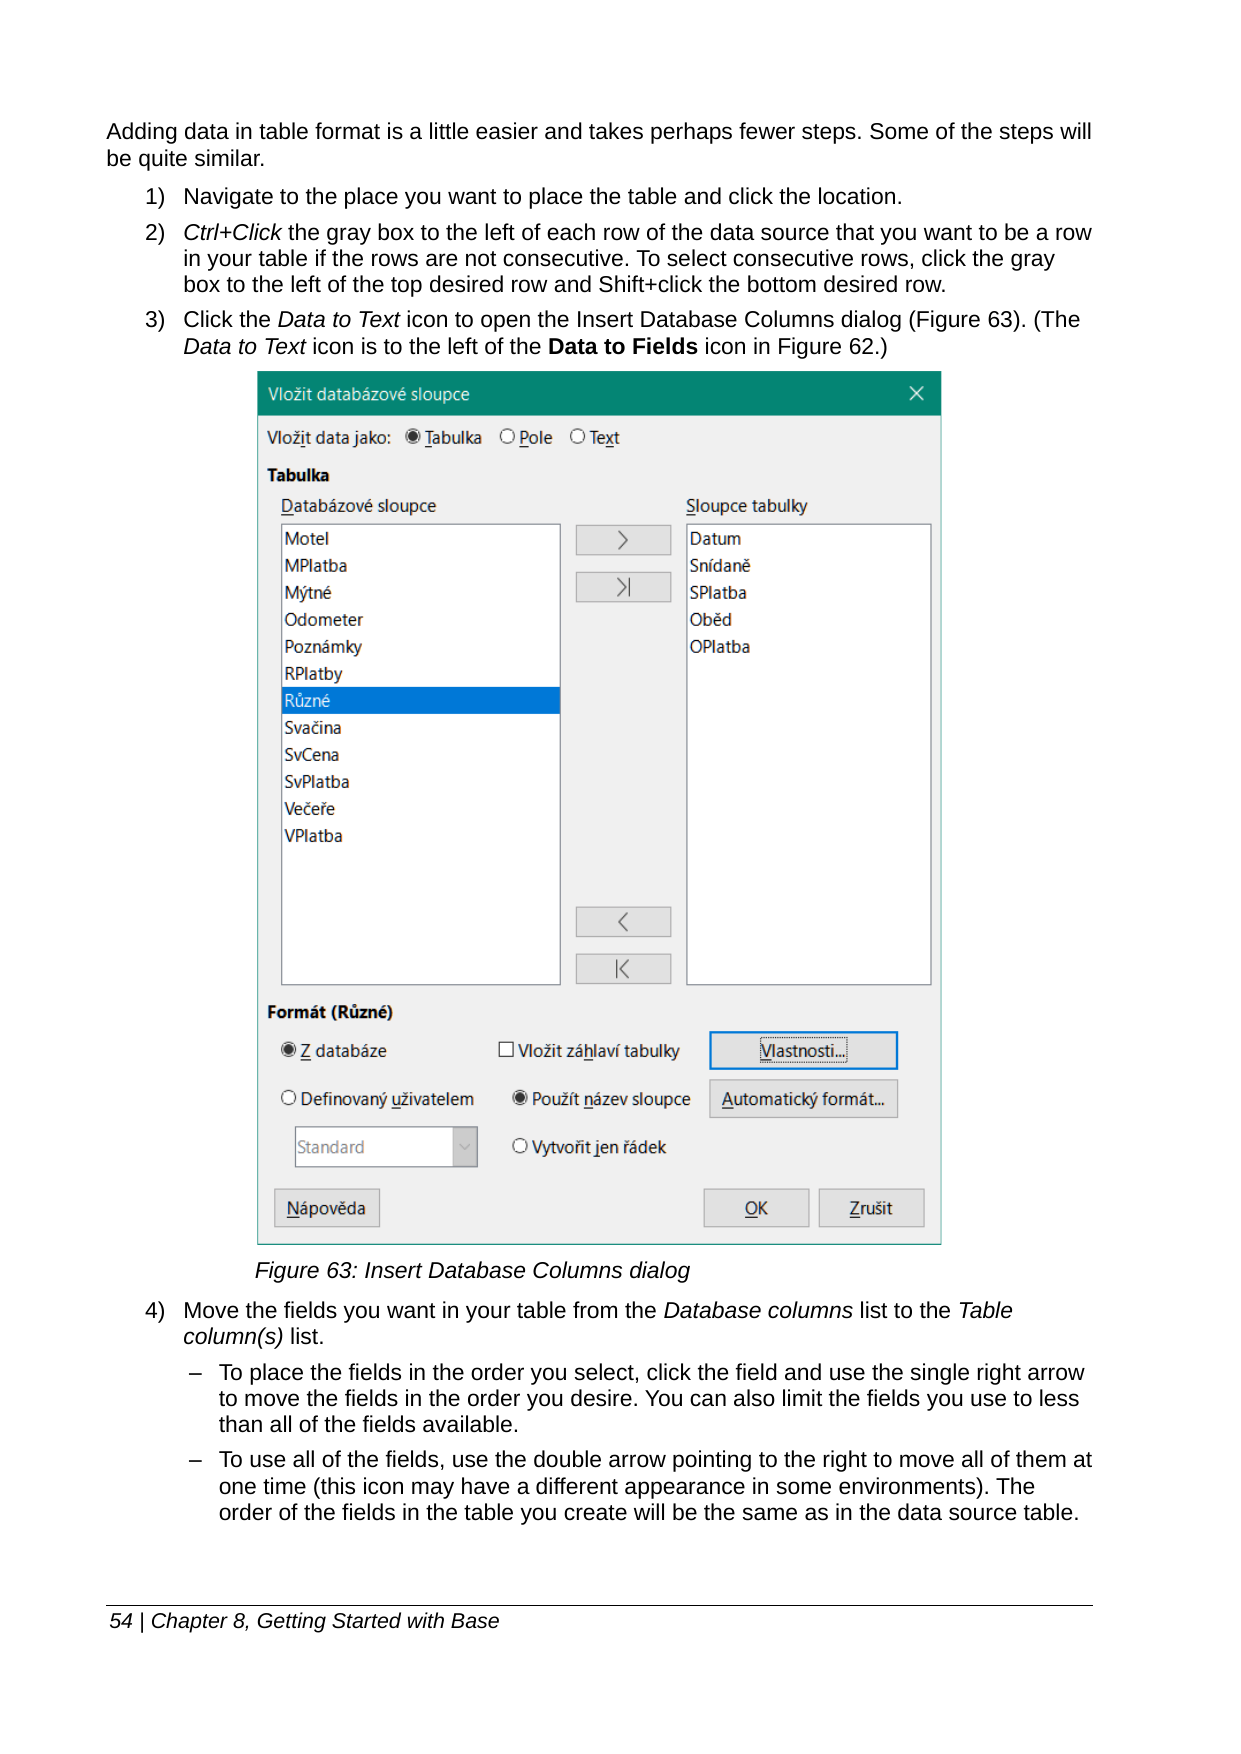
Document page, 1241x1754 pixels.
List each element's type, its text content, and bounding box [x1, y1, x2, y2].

list Navigate to the place you want to place the table and click the location. [165, 183, 1093, 210]
text Figure 63: Insert Database Columns dialog [254, 1257, 944, 1283]
picture [257, 371, 942, 1245]
list To place the fields in the order you select, click the field and use the single right arrow to move the fields in the order you desire. You can also limit the fields you use to less than all of the fields available. [189, 1358, 1093, 1438]
list Ctrl+Click the gray box to the left of each row of the data source that you want to be a row in your table if the rows are not consecutive. To select consecutive rows, click the gray box to the left of the top desired row and Shift+click the bottom desired row. [165, 218, 1093, 298]
list Click the Data to Text icon to open the Insert Database Columns dialog (Figure 63). (The Data to Text icon is to the left of the Data to Fields icon in Figure 62.) [165, 306, 1093, 359]
list To use all of the fields, use the double arrow pointing to the right to move all of them at one time (this icon may have a different appearance in some environments). The order of the fields in the table you create will be the same as in the data source table. [189, 1446, 1093, 1526]
text Adding data in table format is a little easier and takes perhaps fewer steps. Some of the steps will be quite similar. [106, 118, 1093, 171]
list Move the fields you want in your table from the Database columns list to the Table column(s) list. [165, 1297, 1093, 1350]
